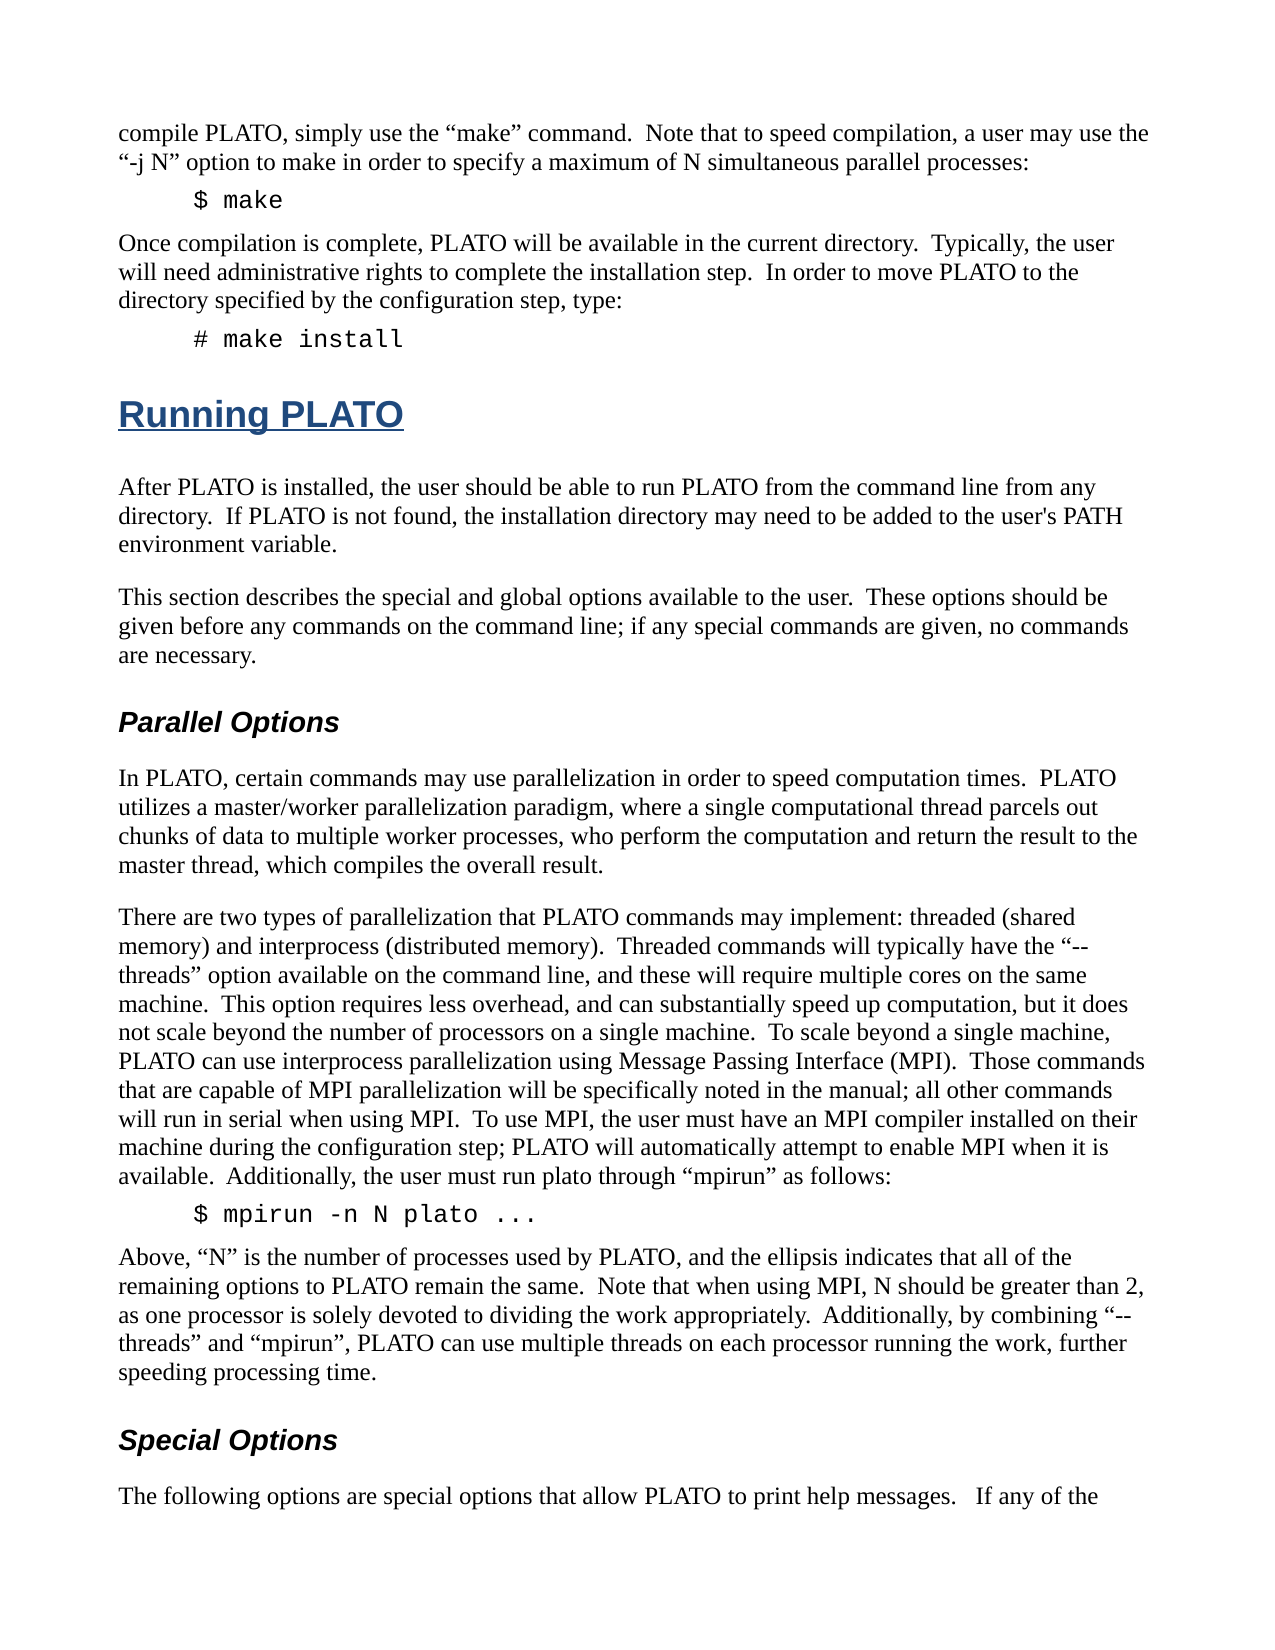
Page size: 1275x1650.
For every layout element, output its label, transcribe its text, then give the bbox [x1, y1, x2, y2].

text compile PLATO, simply use the “make” command. Note that to speed compilation, a user may use the “-j N” option to make in order to specify a maximum of N simultaneous parallel processes: [118, 118, 1157, 176]
text # make install [193, 326, 1082, 354]
text In PLATO, certain commands may use parallelization in order to speed computation times. PLATO utilizes a master/worker parallelization paradigm, where a single computational thread parcels out chunks of data to multiple worker processes, who perform the computation and return the result to the master thread, which compiles the overall result. [118, 763, 1157, 878]
text After PLATO is installed, the user should be able to run PLATO from the command line from any directory. If PLATO is not found, the installation directory may need to be added to the user's PATH environment variable. [118, 472, 1157, 558]
subtitle Parallel Options [118, 706, 1157, 739]
text Once compilation is complete, PLATO will be available in the current directory. Typically, the user will need administrative rights to complete the installation step. In order to move PLATO to the directory specified by the configuration step, type: [118, 228, 1157, 314]
text The following options are special options that allow PLATO to print help messages. If any of the [118, 1481, 1157, 1510]
text There are two types of parallelization that PLATO commands may implement: threaded (shared memory) and interprocess (distributed memory). Threaded commands will typically have the “--threads” option available on the command line, and these will require multiple cores on the same machine. This option requires less overhead, and can substantially speed up computation, but it does not scale beyond the number of processors on a single machine. To scale beyond a single machine, PLATO can use interprocess parallelization using Message Passing Interface (MPI). Those commands that are capable of MPI parallelization will be specifically noted in the manual; all other commands will run in serial when using MPI. To use MPI, the user must have an MPI compiler installed on their machine during the configuration step; PLATO will automatically attempt to enable MPI when it is available. Additionally, the user must run plato through “mpirun” as follows: [118, 902, 1157, 1190]
text Above, “N” is the number of processes used by PLATO, and the ellipsis indicates that all of the remaining options to PLATO remain the same. Note that when using MPI, N should be greater than 2, as one processor is solely devoted to dividing the work appropriately. Additionally, by combining “--threads” and “mpirun”, PLATO can use multiple threads on each processor running the work, further speeding processing time. [118, 1242, 1157, 1386]
text $ make [193, 188, 1082, 216]
subtitle Running PLATO [118, 392, 1157, 435]
text $ mpirun -n N plato ... [193, 1202, 1082, 1230]
subtitle Special Options [118, 1423, 1157, 1457]
text This section describes the special and global options available to the user. These options should be given before any commands on the command line; if any special commands are given, no commands are necessary. [118, 582, 1157, 668]
